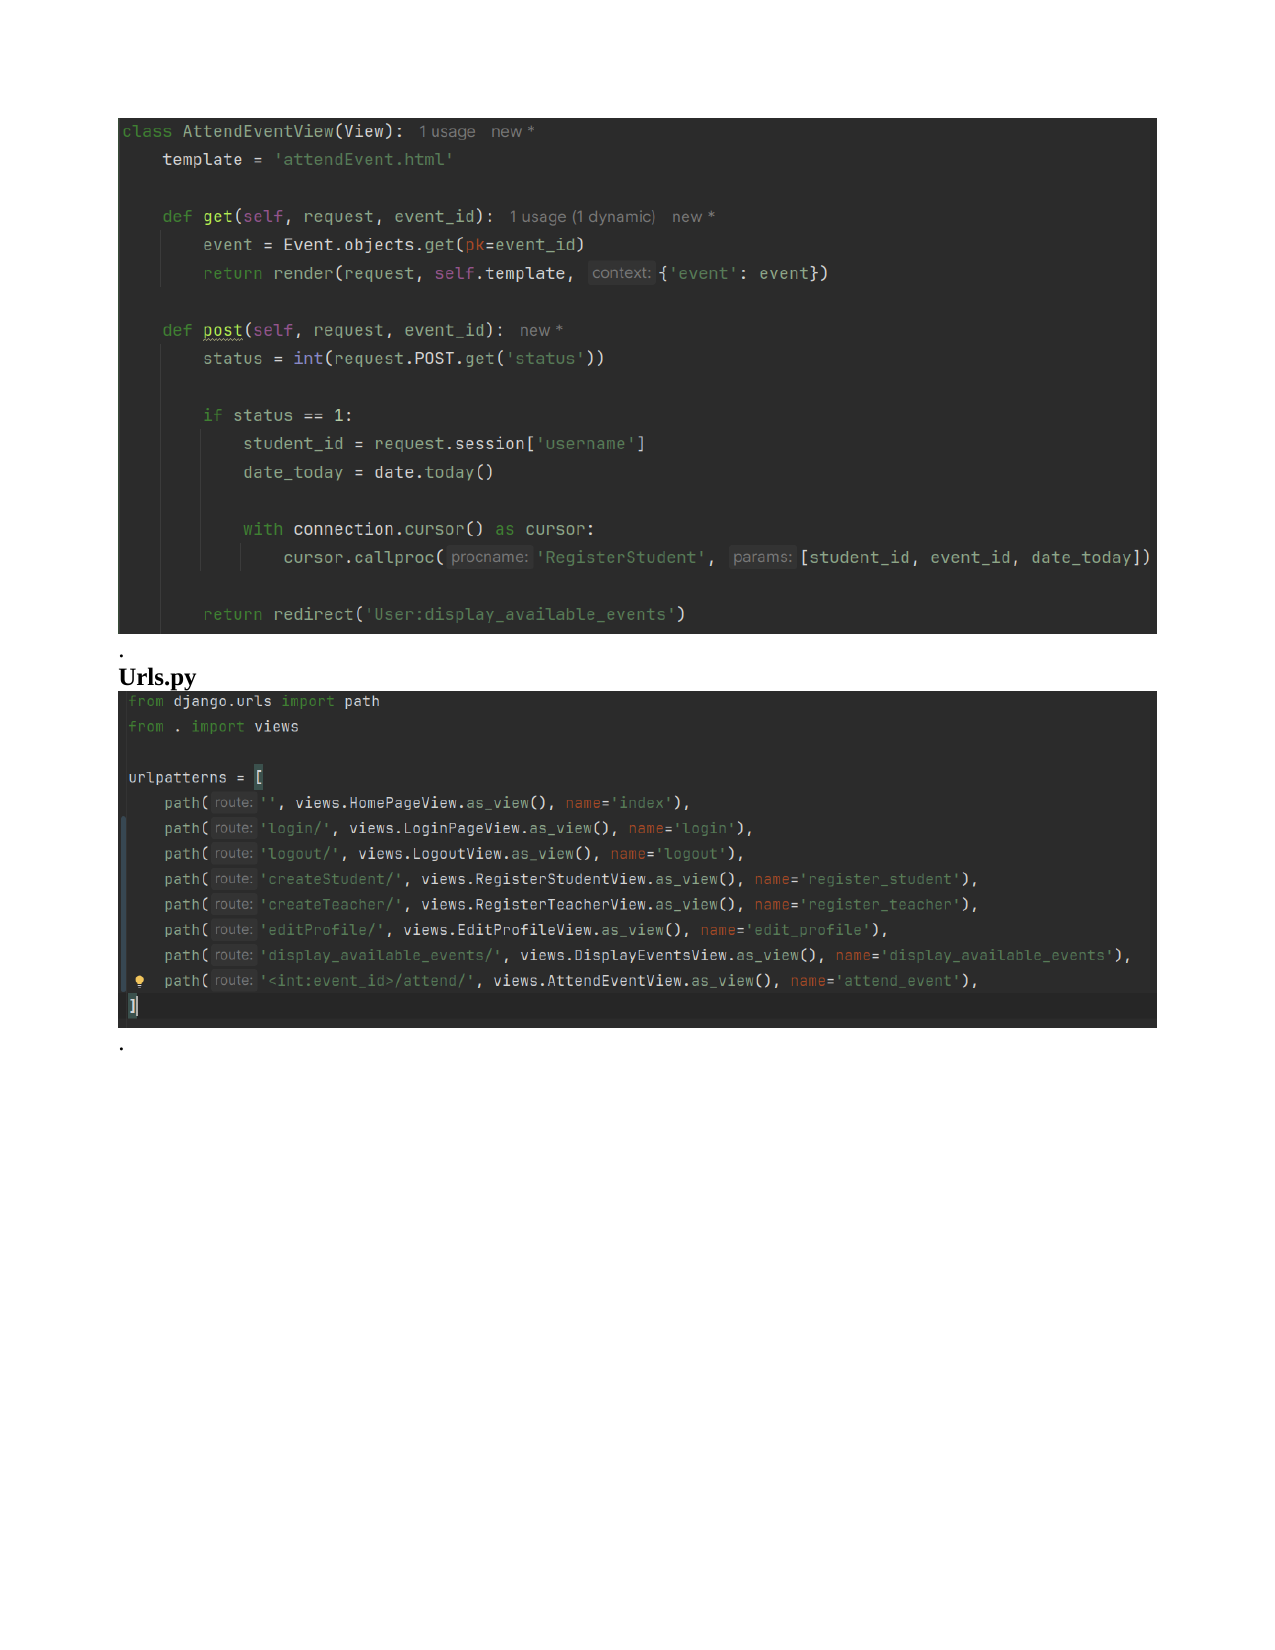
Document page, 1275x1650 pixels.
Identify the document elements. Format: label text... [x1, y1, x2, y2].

text Urls.py [118, 662, 1157, 691]
picture [118, 691, 1157, 1028]
picture [118, 118, 1157, 634]
text . [118, 634, 1157, 662]
text . [118, 1028, 1157, 1056]
